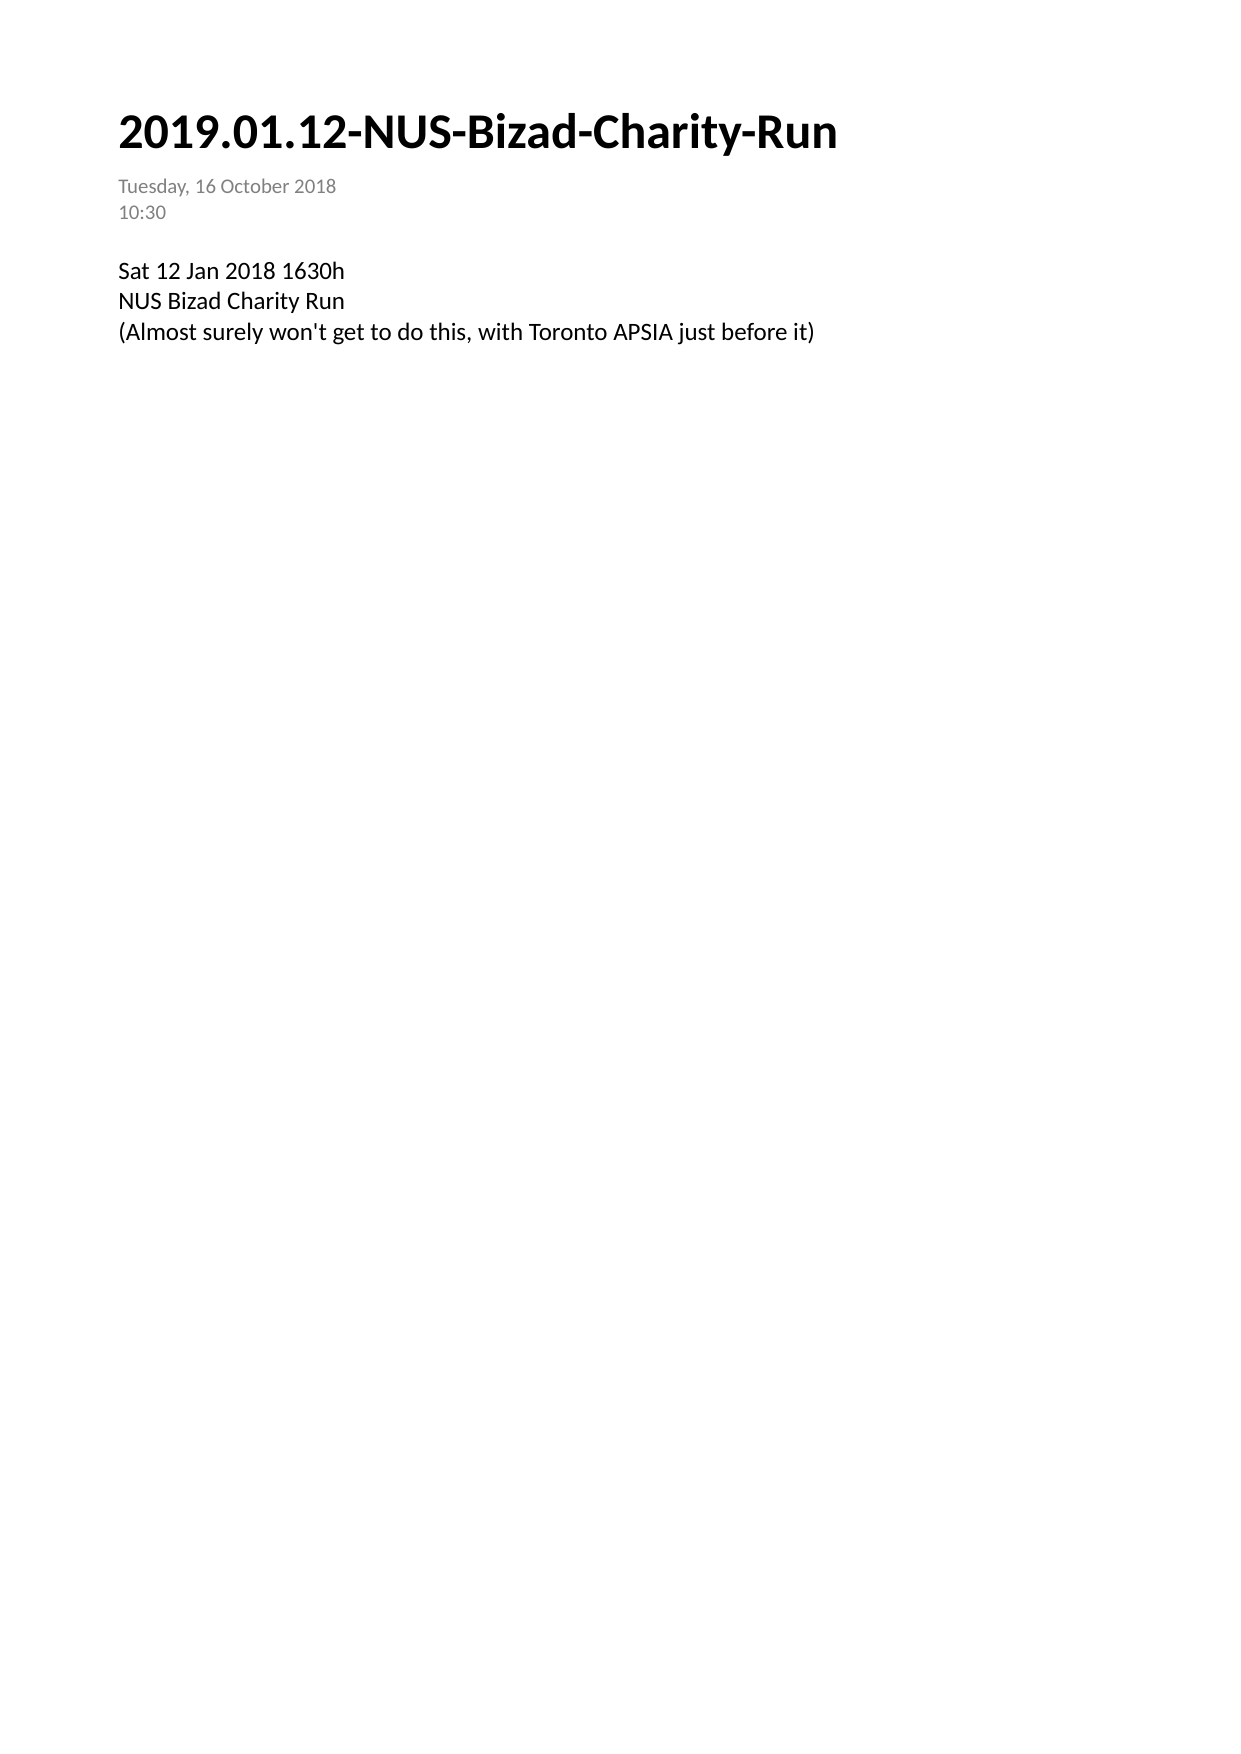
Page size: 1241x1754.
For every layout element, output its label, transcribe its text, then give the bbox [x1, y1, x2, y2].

text 10:30 [118, 199, 1122, 224]
text Sat 12 Jan 2018 1630h [118, 255, 1122, 285]
text NUS Bizad Charity Run [118, 285, 1122, 316]
text (Almost surely won't get to do this, with Toronto APSIA just before it) [118, 316, 1122, 346]
subtitle 2019.01.12-NUS-Bizad-Charity-Run [118, 100, 1122, 161]
text Tuesday, 16 October 2018 [118, 173, 1122, 199]
